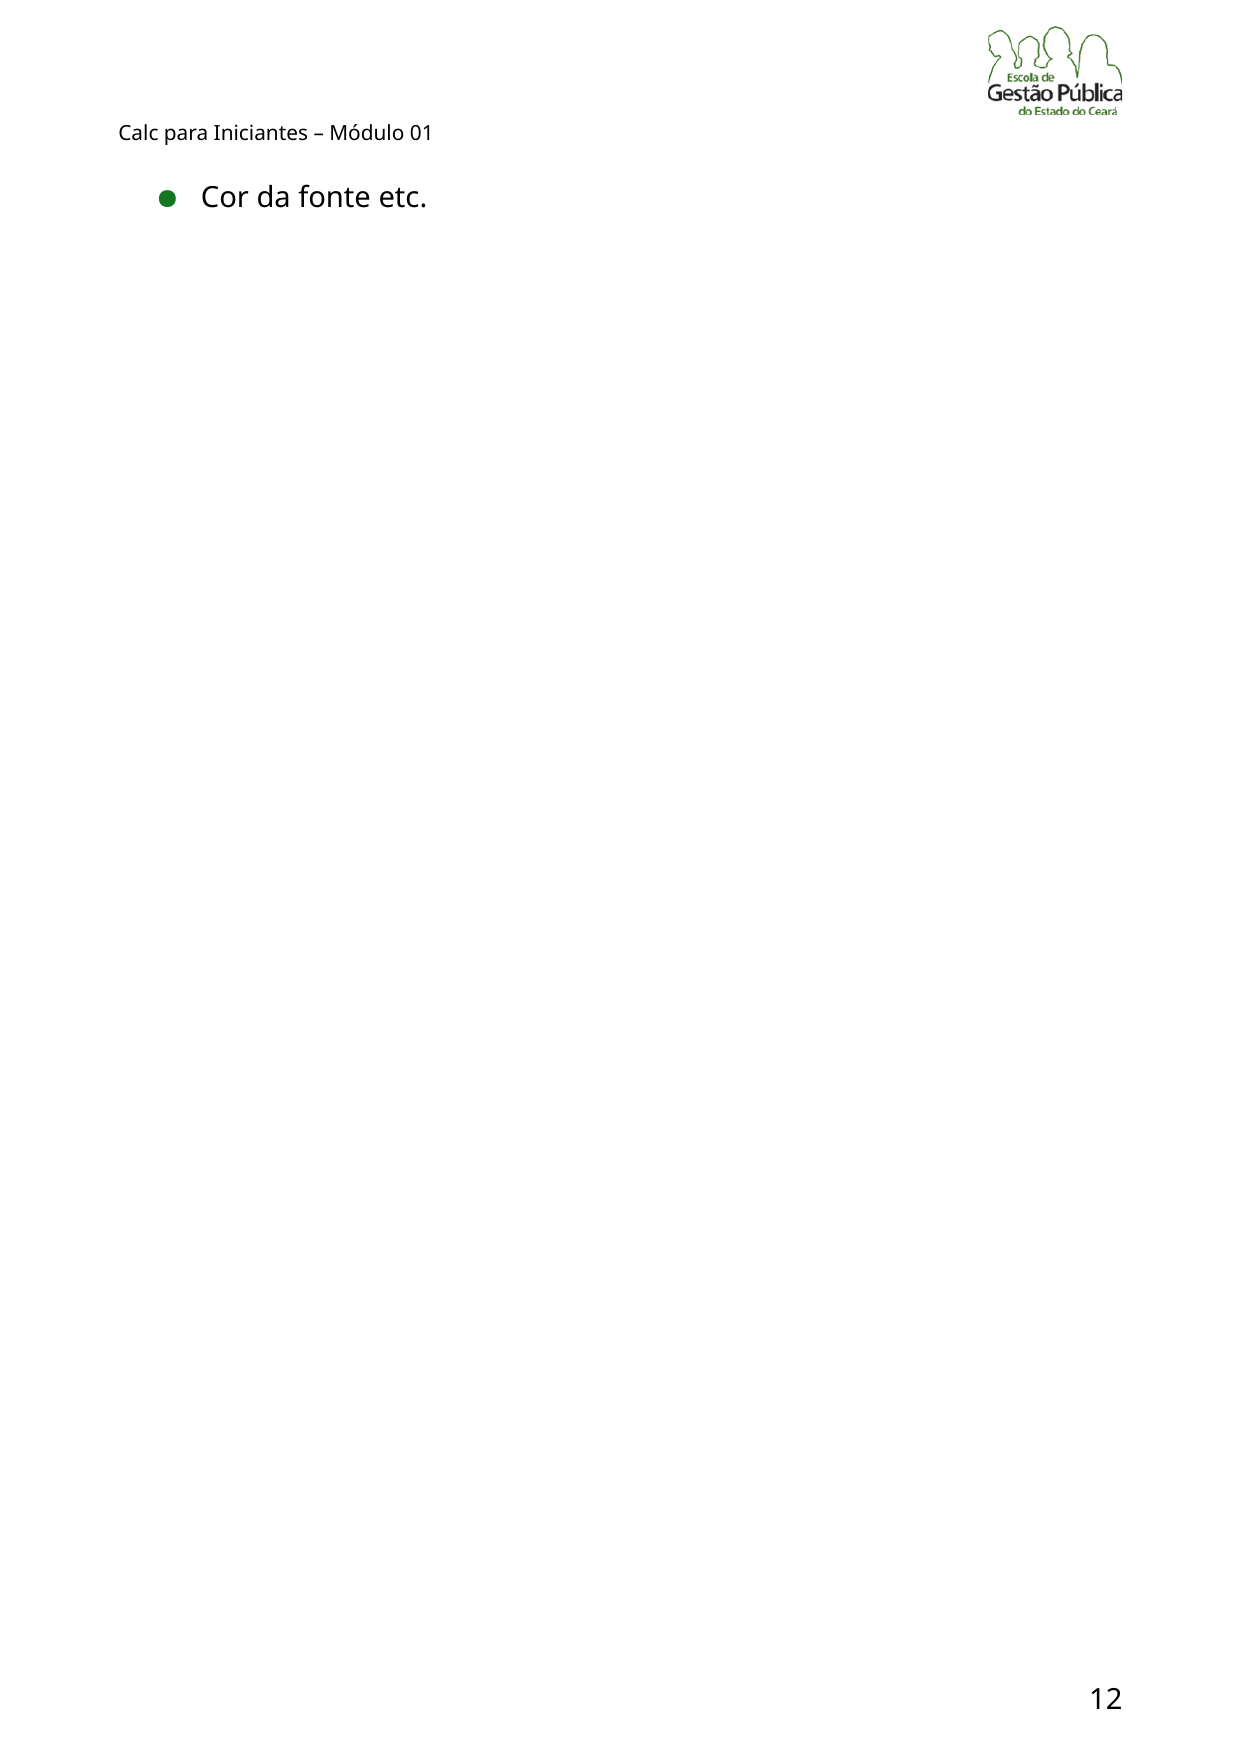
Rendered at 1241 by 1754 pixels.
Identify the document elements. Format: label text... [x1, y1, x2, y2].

picture [118, 26, 1123, 115]
list Cor da fonte etc. [156, 176, 1122, 216]
